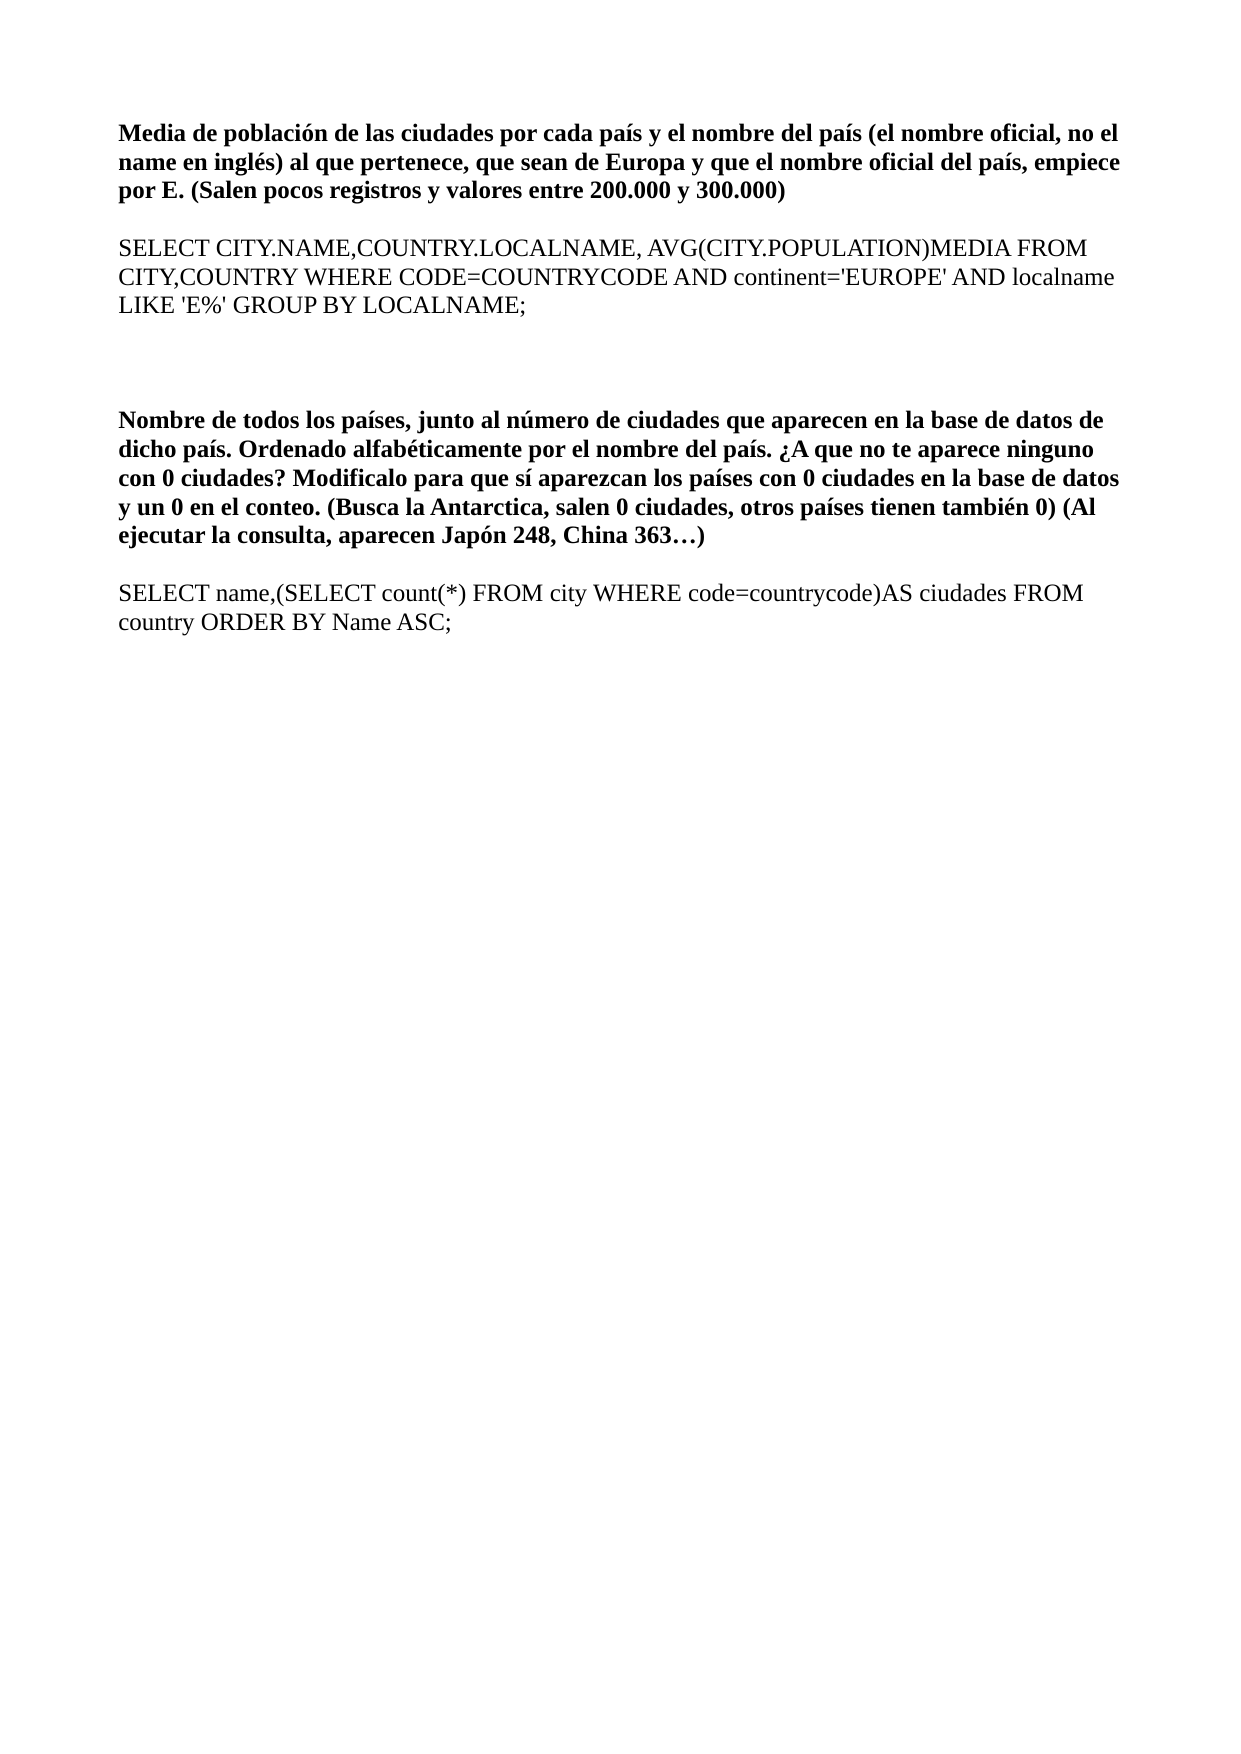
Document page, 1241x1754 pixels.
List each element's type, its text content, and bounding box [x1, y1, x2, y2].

text Media de población de las ciudades por cada país y el nombre del país (el nombre oficial, no el name en inglés) al que pertenece, que sean de Europa y que el nombre oficial del país, empiece por E. (Salen pocos registros y valores entre 200.000 y 300.000) [118, 118, 1122, 204]
text Nombre de todos los países, junto al número de ciudades que aparecen en la base de datos de dicho país. Ordenado alfabéticamente por el nombre del país. ¿A que no te aparece ninguno con 0 ciudades? Modificalo para que sí aparezcan los países con 0 ciudades en la base de datos y un 0 en el conteo. (Busca la Antarctica, salen 0 ciudades, otros países tienen también 0) (Al ejecutar la consulta, aparecen Japón 248, China 363…) [118, 406, 1122, 549]
text SELECT CITY.NAME,COUNTRY.LOCALNAME, AVG(CITY.POPULATION)MEDIA FROM CITY,COUNTRY WHERE CODE=COUNTRYCODE AND continent='EUROPE' AND localname LIKE 'E%' GROUP BY LOCALNAME; [118, 233, 1122, 319]
text SELECT name,(SELECT count(*) FROM city WHERE code=countrycode)AS ciudades FROM country ORDER BY Name ASC; [118, 578, 1122, 636]
